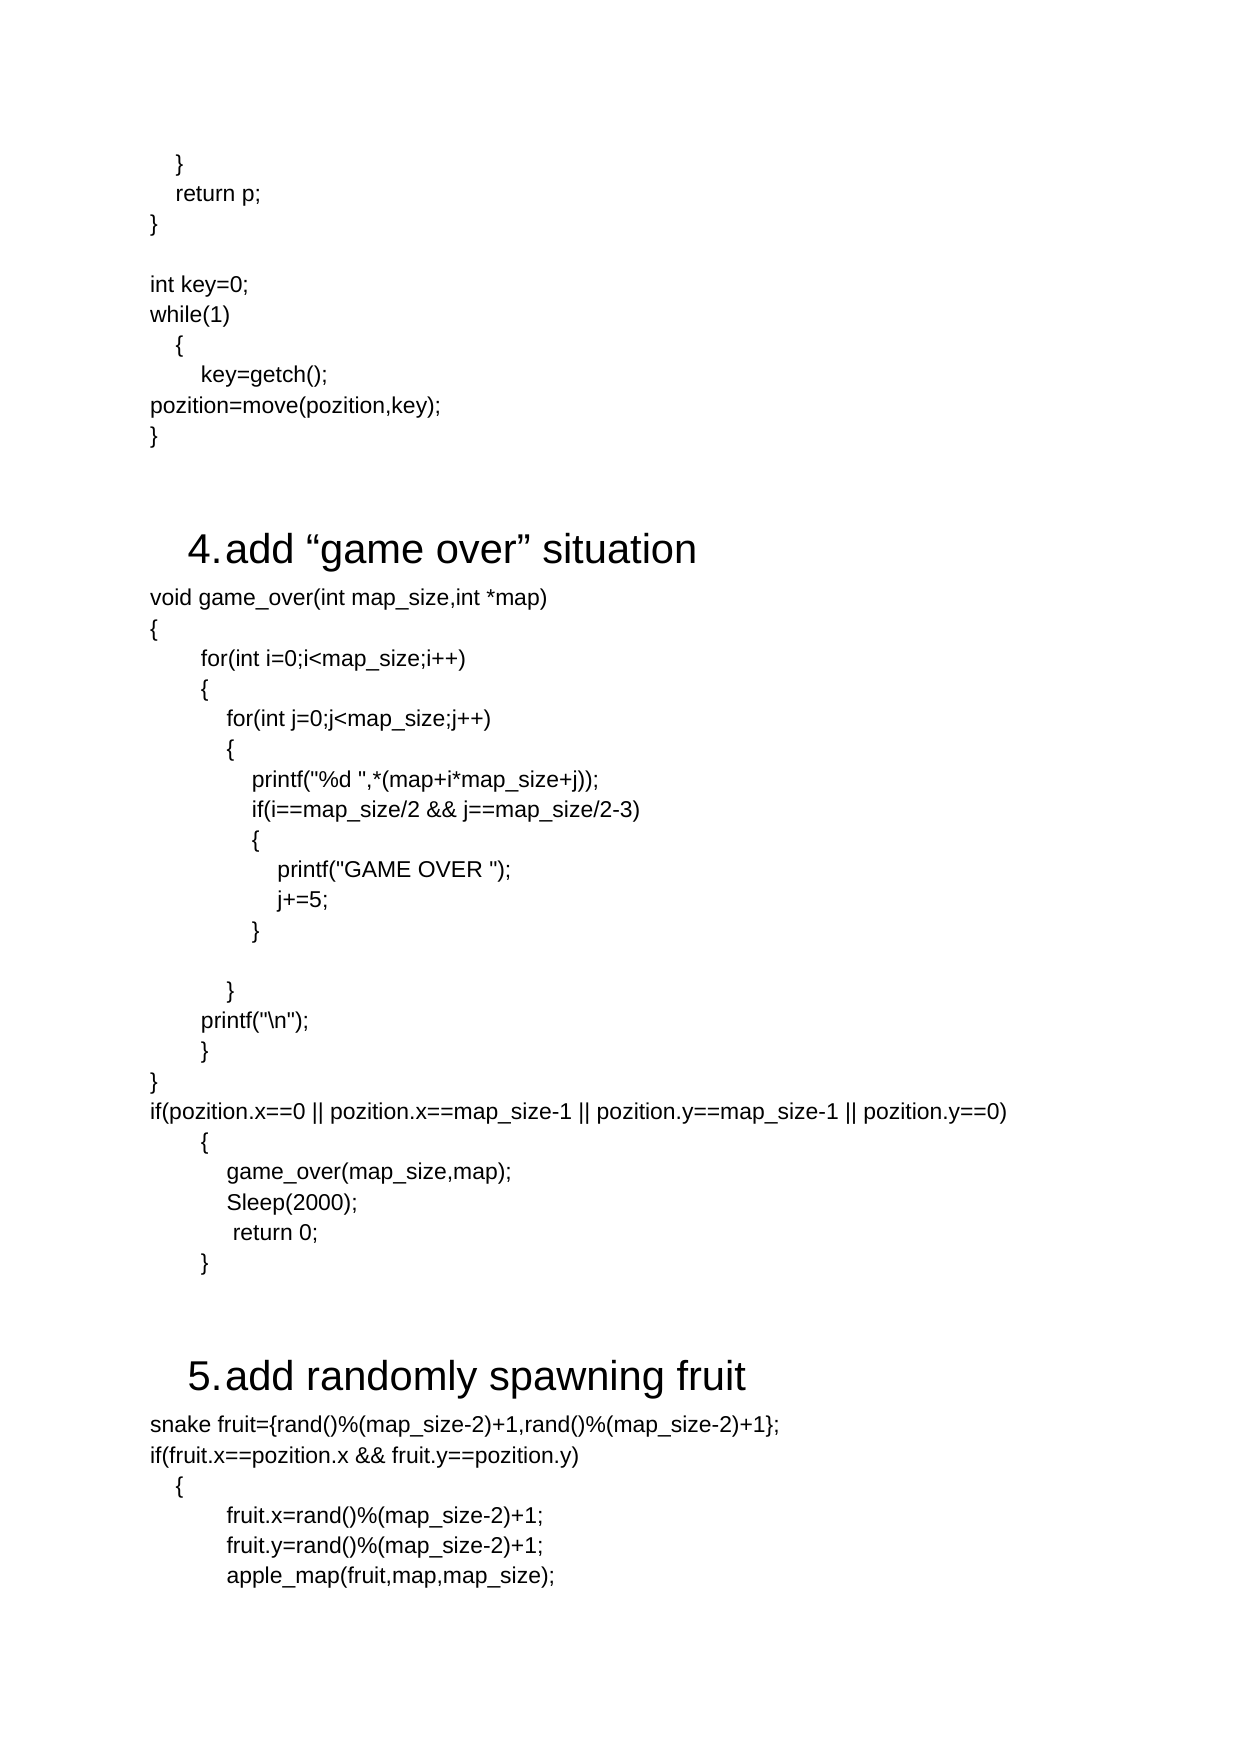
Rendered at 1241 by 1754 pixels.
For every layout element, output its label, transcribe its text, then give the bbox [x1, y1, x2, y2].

text if(i==map_size/2 && j==map_size/2-3) [150, 796, 1090, 822]
text { [150, 1128, 1090, 1154]
text j+=5; [150, 886, 1090, 913]
text if(pozition.x==0 || pozition.x==map_size-1 || pozition.y==map_size-1 || pozition.y==0) [150, 1098, 1090, 1124]
subtitle add randomly spawning fruit [187, 1351, 1090, 1399]
text key=getch(); [150, 361, 1090, 388]
text } [150, 917, 1090, 943]
text } [150, 1249, 1090, 1275]
text pozition=move(pozition,key); [150, 392, 1090, 418]
text while(1) [150, 301, 1090, 327]
text for(int j=0;j<map_size;j++) [150, 705, 1090, 732]
text { [150, 675, 1090, 701]
text return p; [150, 180, 1090, 207]
text { [150, 826, 1090, 852]
text fruit.x=rand()%(map_size-2)+1; [150, 1502, 1090, 1528]
text } [150, 150, 1090, 176]
text } [150, 1037, 1090, 1064]
text } [150, 210, 1090, 237]
subtitle add “game over” situation [187, 524, 1090, 572]
text printf("\n"); [150, 1007, 1090, 1034]
text void game_over(int map_size,int *map) [150, 584, 1090, 611]
text } [150, 422, 1090, 448]
text if(fruit.x==pozition.x && fruit.y==pozition.y) [150, 1442, 1090, 1468]
text for(int i=0;i<map_size;i++) [150, 645, 1090, 671]
text apple_map(fruit,map,map_size); [150, 1562, 1090, 1589]
text return 0; [150, 1219, 1090, 1245]
text } [150, 1068, 1090, 1094]
text { [150, 735, 1090, 762]
text { [150, 331, 1090, 358]
text { [150, 1472, 1090, 1498]
text printf("GAME OVER "); [150, 856, 1090, 883]
text printf("%d ",*(map+i*map_size+j)); [150, 766, 1090, 792]
text int key=0; [150, 271, 1090, 297]
text fruit.y=rand()%(map_size-2)+1; [150, 1532, 1090, 1559]
text snake fruit={rand()%(map_size-2)+1,rand()%(map_size-2)+1}; [150, 1411, 1090, 1438]
text Sleep(2000); [150, 1188, 1090, 1215]
text } [150, 977, 1090, 1003]
text game_over(map_size,map); [150, 1158, 1090, 1185]
text { [150, 614, 1090, 641]
